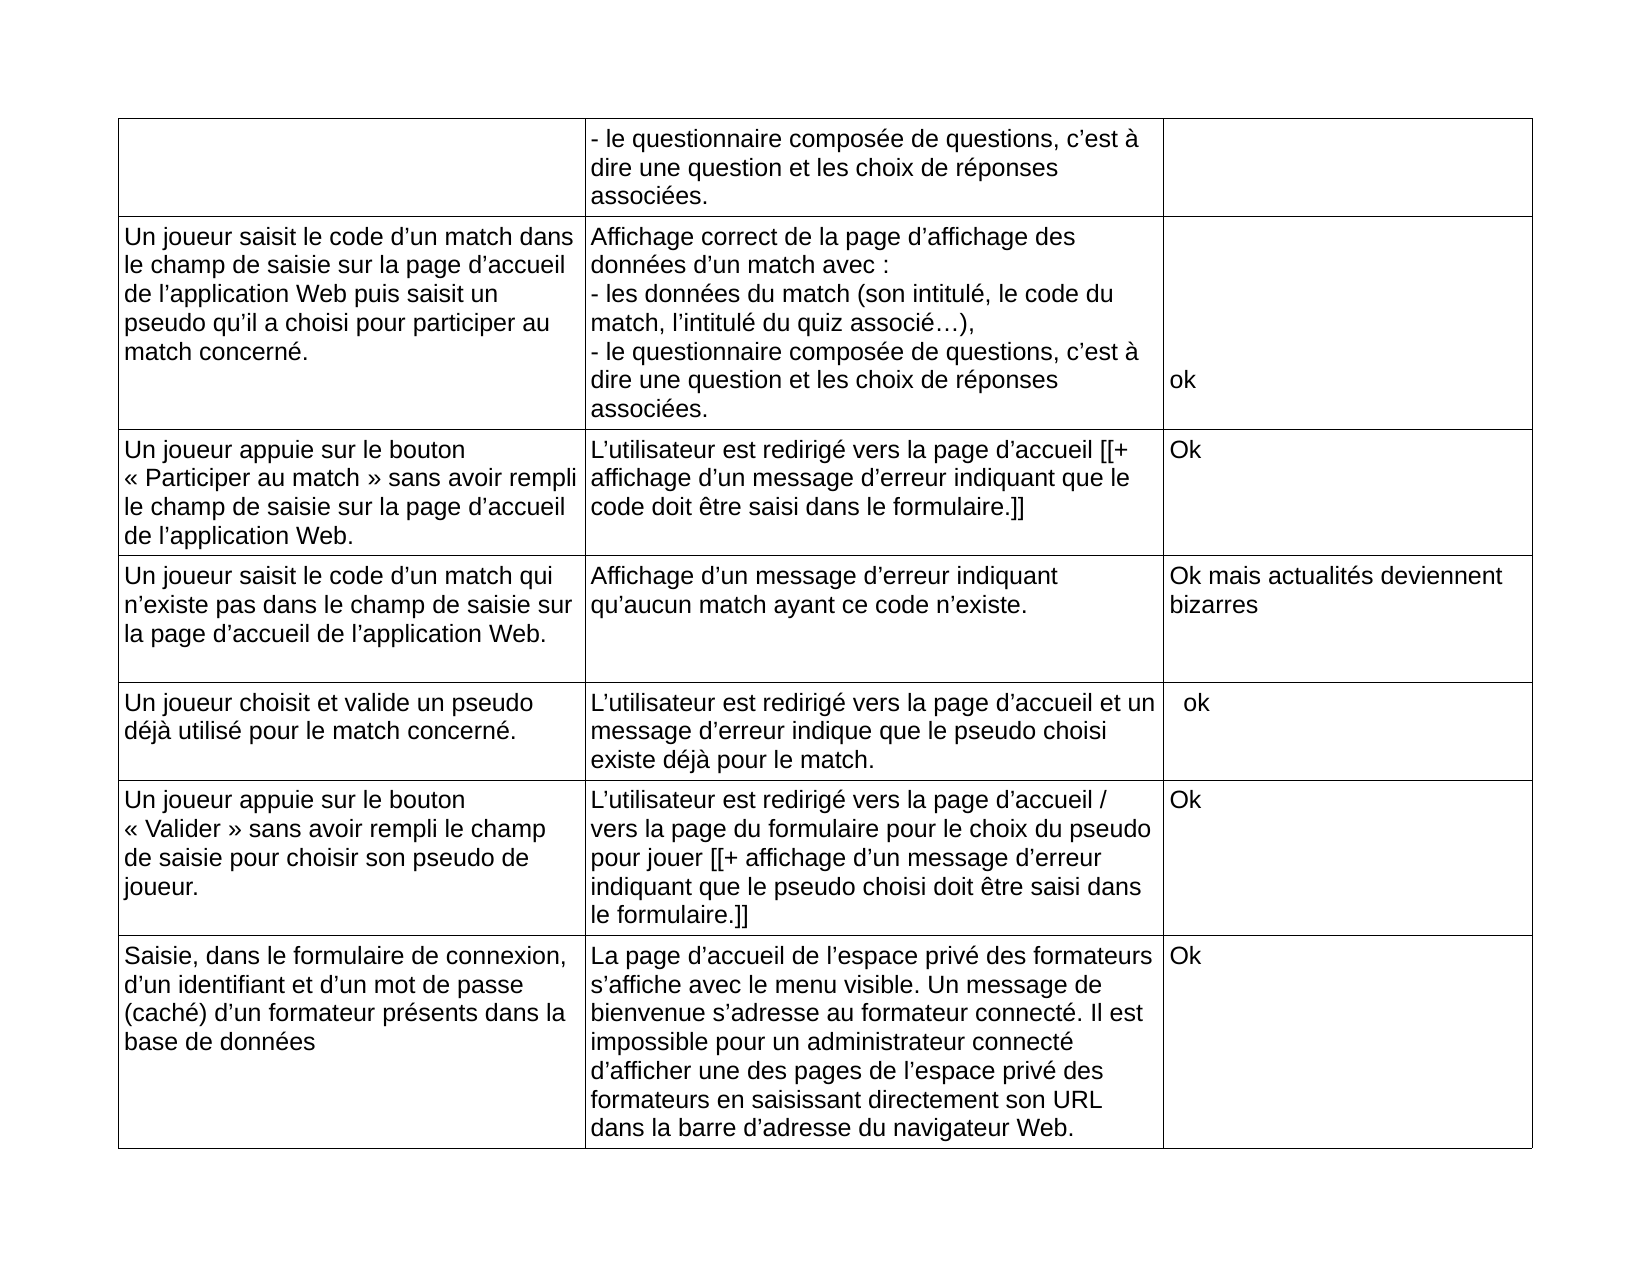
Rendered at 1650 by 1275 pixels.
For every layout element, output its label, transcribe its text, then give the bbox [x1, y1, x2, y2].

table_cell L’utilisateur est redirigé vers la page d’accueil et un message d’erreur indique que le pseudo choisi existe déjà pour le match. [586, 683, 1163, 780]
table_cell ok [1164, 217, 1532, 429]
table_cell Ok mais actualités deviennent bizarres [1164, 556, 1532, 682]
table_cell Affichage correct de la page d’affichage des données d’un match avec : - les données du match (son intitulé, le code du match, l’intitulé du quiz associé…), - le questionnaire composée de questions, c’est à dire une question et les choix de réponses associées. [586, 217, 1163, 429]
table_cell [1164, 119, 1532, 216]
table_cell Un joueur saisit le code d’un match dans le champ de saisie sur la page d’accueil de l’application Web puis saisit un pseudo qu’il a choisi pour participer au match concerné. [119, 217, 585, 429]
table_cell [119, 119, 585, 216]
table_cell La page d’accueil de l’espace privé des formateurs s’affiche avec le menu visible. Un message de bienvenue s’adresse au formateur connecté. Il est impossible pour un administrateur connecté d’afficher une des pages de l’espace privé des formateurs en saisissant directement son URL dans la barre d’adresse du navigateur Web. [586, 936, 1163, 1148]
table_cell L’utilisateur est redirigé vers la page d’accueil [[+ affichage d’un message d’erreur indiquant que le code doit être saisi dans le formulaire.]] [586, 430, 1163, 555]
table_cell ok [1164, 683, 1532, 780]
table_cell Affichage d’un message d’erreur indiquant qu’aucun match ayant ce code n’existe. [586, 556, 1163, 682]
table_cell Ok [1164, 781, 1532, 935]
table_cell Ok [1164, 430, 1532, 555]
table_cell Saisie, dans le formulaire de connexion, d’un identifiant et d’un mot de passe (caché) d’un formateur présents dans la base de données [119, 936, 585, 1148]
table_cell - le questionnaire composée de questions, c’est à dire une question et les choix de réponses associées. [586, 119, 1163, 216]
table_cell Un joueur appuie sur le bouton « Valider » sans avoir rempli le champ de saisie pour choisir son pseudo de joueur. [119, 781, 585, 935]
table_cell Un joueur saisit le code d’un match qui n’existe pas dans le champ de saisie sur la page d’accueil de l’application Web. [119, 556, 585, 682]
table_cell Ok [1164, 936, 1532, 1148]
table_cell Un joueur appuie sur le bouton « Participer au match » sans avoir rempli le champ de saisie sur la page d’accueil de l’application Web. [119, 430, 585, 555]
table_cell Un joueur choisit et valide un pseudo déjà utilisé pour le match concerné. [119, 683, 585, 780]
table_cell L’utilisateur est redirigé vers la page d’accueil / vers la page du formulaire pour le choix du pseudo pour jouer [[+ affichage d’un message d’erreur indiquant que le pseudo choisi doit être saisi dans le formulaire.]] [586, 781, 1163, 935]
